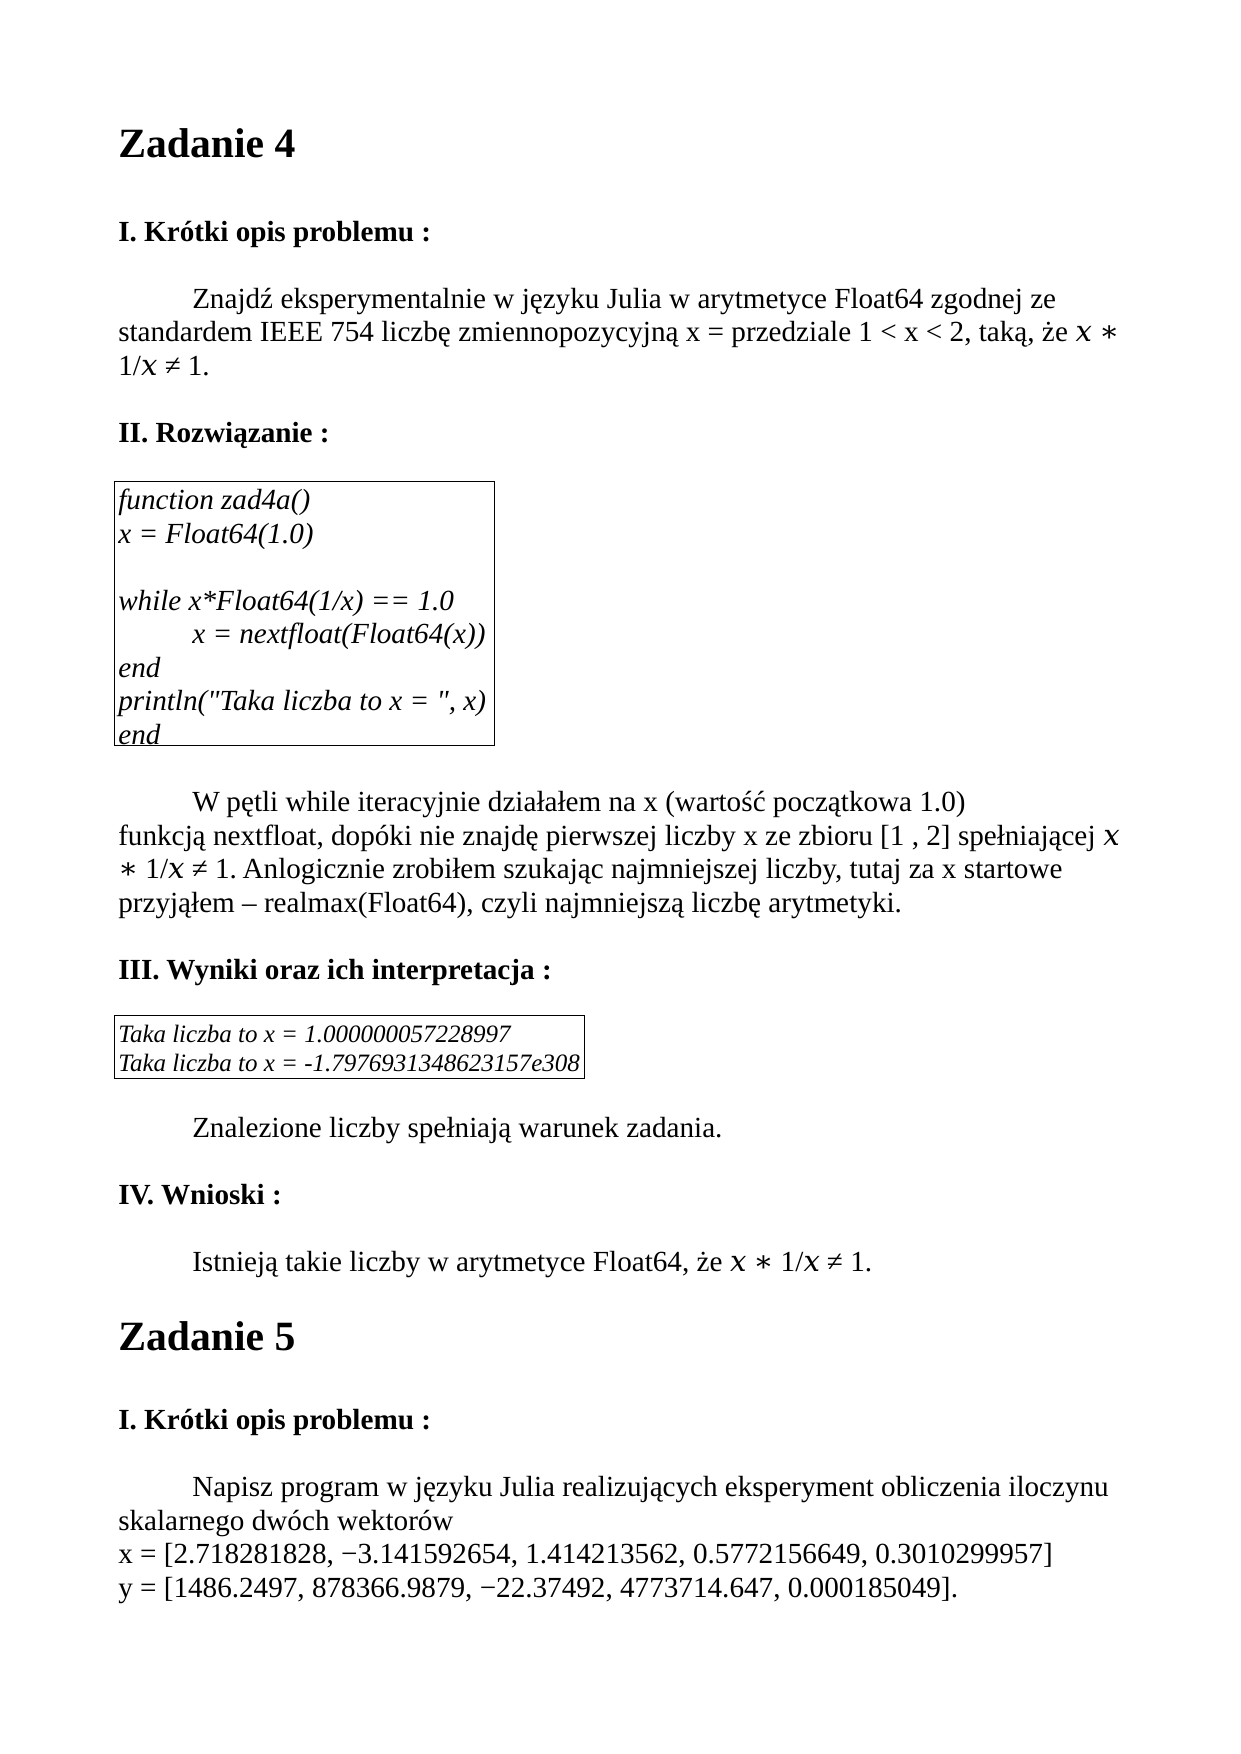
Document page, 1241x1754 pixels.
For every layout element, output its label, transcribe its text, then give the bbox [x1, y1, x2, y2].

text Istnieją takie liczby w arytmetyce Float64, że 𝑥 ∗ 1/𝑥 ≠ 1. [118, 1244, 1122, 1278]
text [495, 516, 1122, 549]
text II. Rozwiązanie : [118, 415, 1122, 449]
text end [118, 650, 494, 683]
text funkcją nextfloat, dopóki nie znajdę pierwszej liczby x ze zbioru [1 , 2] spełniającej 𝑥 ∗ 1/𝑥 ≠ 1. Anlogicznie zrobiłem szukając najmniejszej liczby, tutaj za x startowe przyjąłem – realmax(Float64), czyli najmniejszą liczbę arytmetyki. [118, 818, 1122, 918]
text println("Taka liczba to x = ", x) [118, 683, 494, 717]
text [585, 1019, 1122, 1048]
text IV. Wnioski : [118, 1177, 1122, 1211]
text function zad4a() [118, 482, 494, 516]
text I. Krótki opis problemu : [118, 1402, 1122, 1436]
text [495, 683, 1122, 717]
text Znajdź eksperymentalnie w języku Julia w arytmetyce Float64 zgodnej ze standardem IEEE 754 liczbę zmiennopozycyjną x = przedziale 1 < x < 2, taką, że 𝑥 ∗ 1/𝑥 ≠ 1. [118, 281, 1122, 382]
text Napisz program w języku Julia realizujących eksperyment obliczenia iloczynu skalarnego dwóch wektorów [118, 1469, 1122, 1536]
text [495, 616, 1122, 650]
text [585, 1048, 1122, 1076]
text x = Float64(1.0) [118, 516, 494, 549]
text y = [1486.2497, 878366.9879, −22.37492, 4773714.647, 0.000185049]. [118, 1570, 1122, 1603]
text Taka liczba to x = 1.000000057228997 [118, 1019, 584, 1048]
text while x*Float64(1/x) == 1.0 [118, 583, 494, 616]
text Zadanie 5 [118, 1311, 1122, 1359]
text x = [2.718281828, −3.141592654, 1.414213562, 0.5772156649, 0.3010299957] [118, 1536, 1122, 1570]
text W pętli while iteracyjnie działałem na x (wartość początkowa 1.0) [118, 784, 1122, 818]
text [495, 482, 1122, 516]
text Taka liczba to x = -1.7976931348623157e308 [118, 1048, 584, 1076]
text Znalezione liczby spełniają warunek zadania. [118, 1110, 1122, 1143]
text end [118, 717, 1122, 751]
text III. Wyniki oraz ich interpretacja : [118, 952, 1122, 985]
text x = nextfloat(Float64(x)) [118, 616, 494, 650]
text Zadanie 4 [118, 118, 1122, 166]
text I. Krótki opis problemu : [118, 214, 1122, 247]
text [495, 583, 1122, 616]
text [495, 650, 1122, 683]
